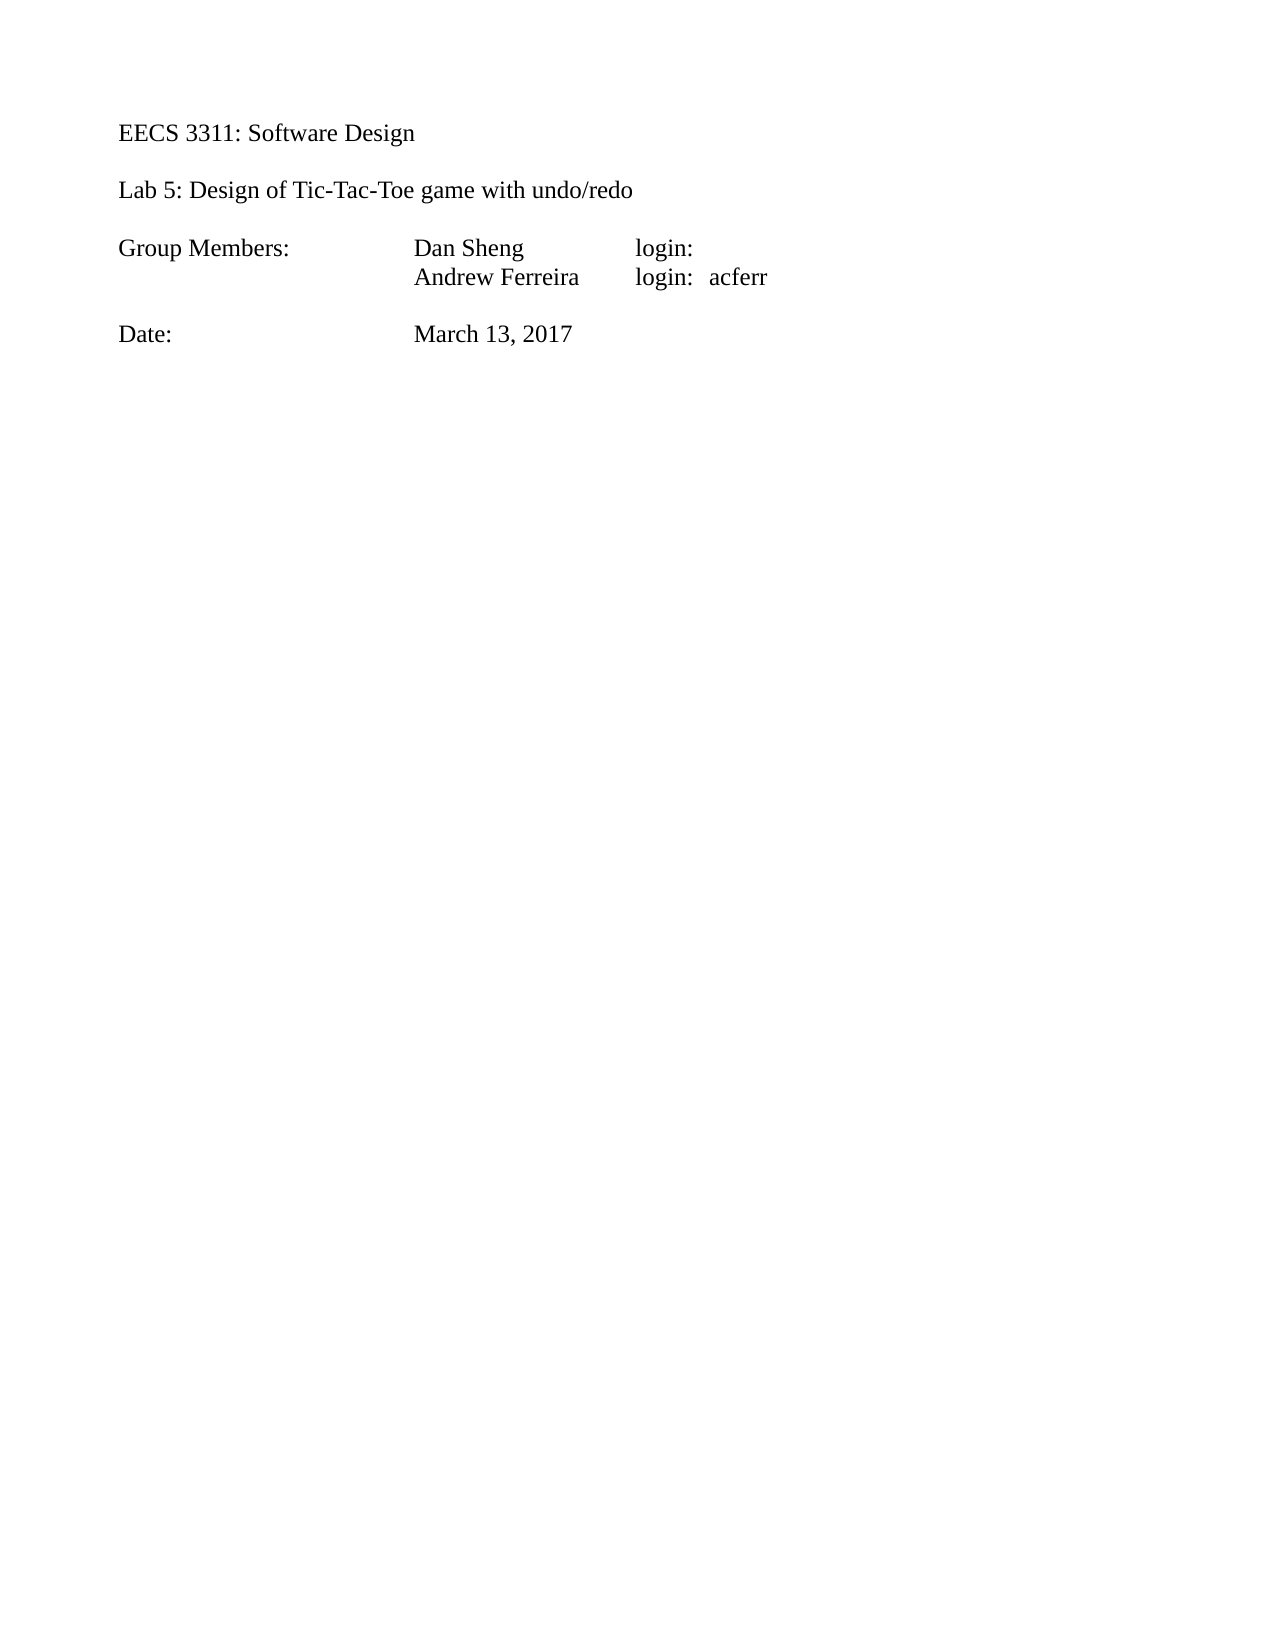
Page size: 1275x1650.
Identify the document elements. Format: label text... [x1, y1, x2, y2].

text Date: March 13, 2017 [118, 319, 1157, 348]
text Andrew Ferreira login: acferr [118, 262, 1157, 291]
text Group Members: Dan Sheng login: [118, 233, 1157, 262]
text Lab 5: Design of Tic-Tac-Toe game with undo/redo [118, 176, 1157, 204]
text EECS 3311: Software Design [118, 118, 1157, 147]
